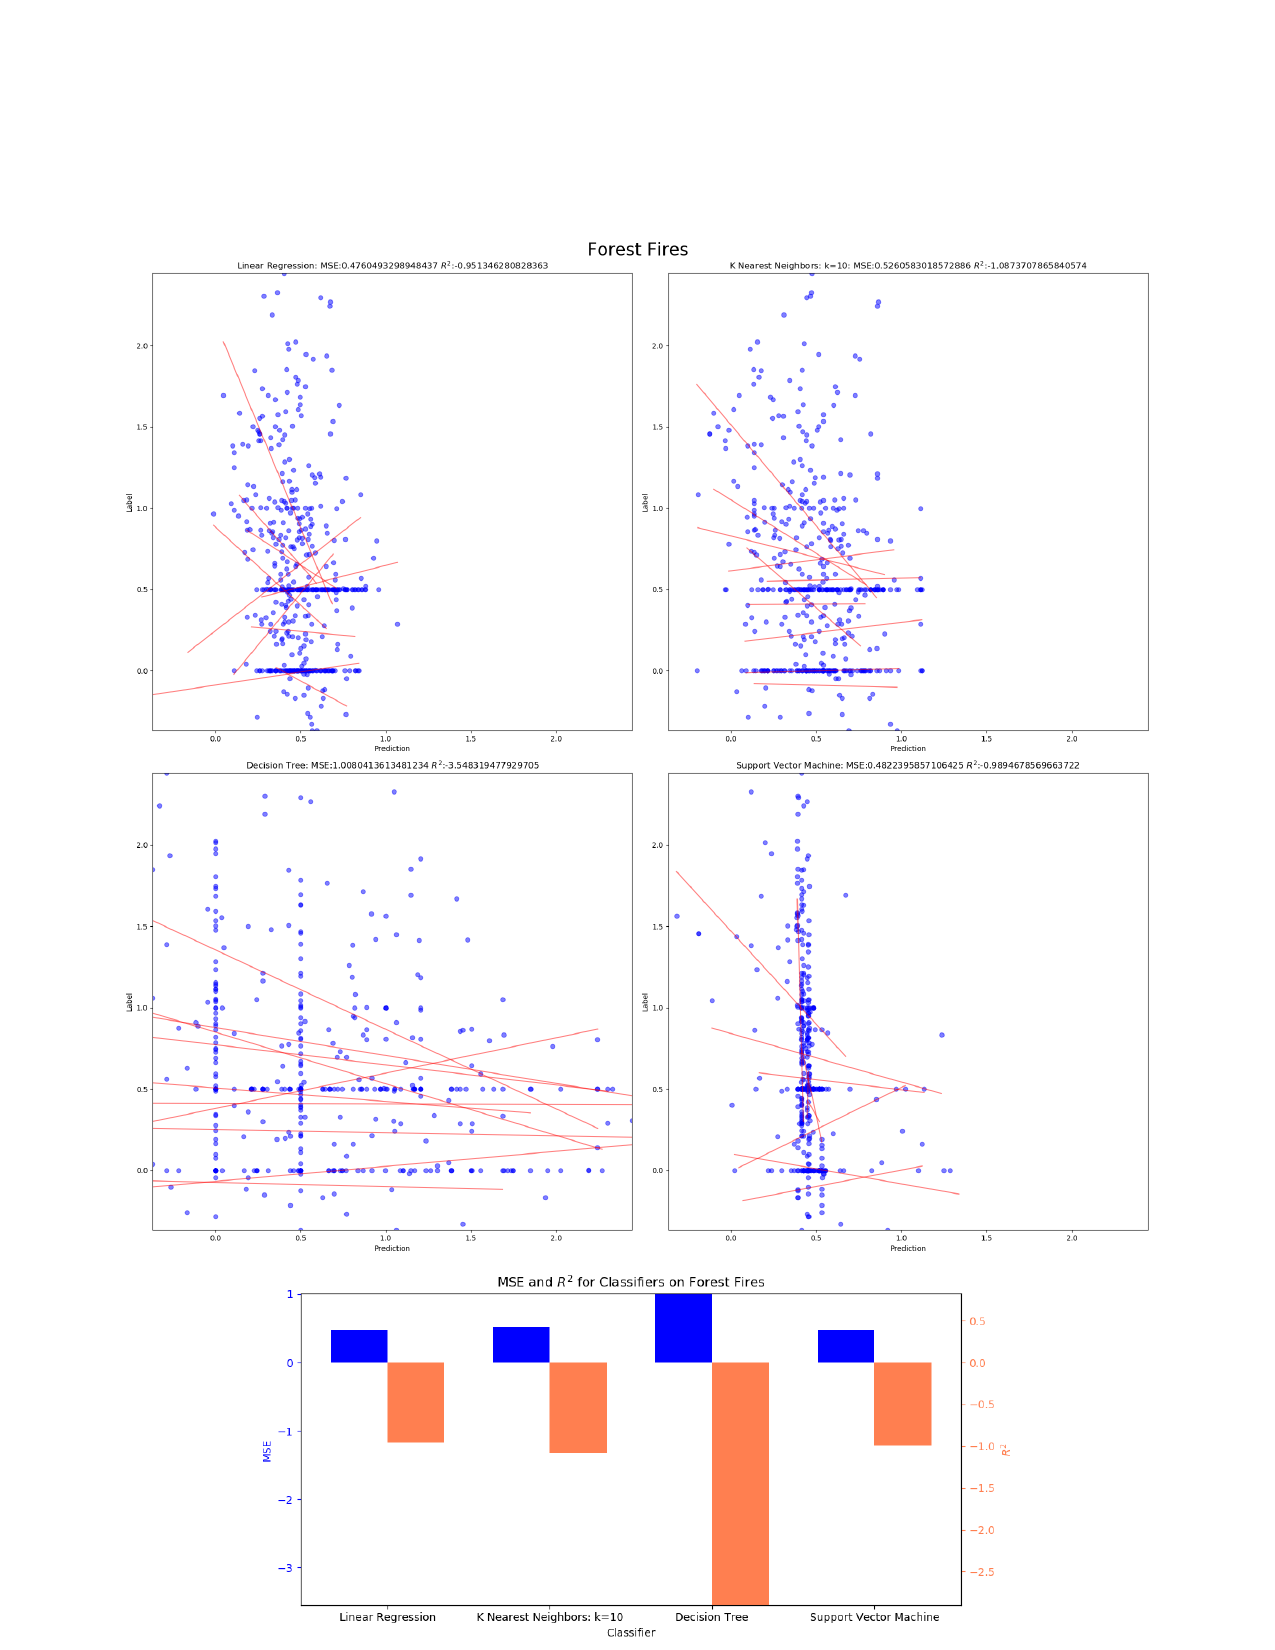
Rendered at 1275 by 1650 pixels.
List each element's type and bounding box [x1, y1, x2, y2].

picture [118, 221, 1157, 1260]
picture [250, 1262, 1025, 1650]
